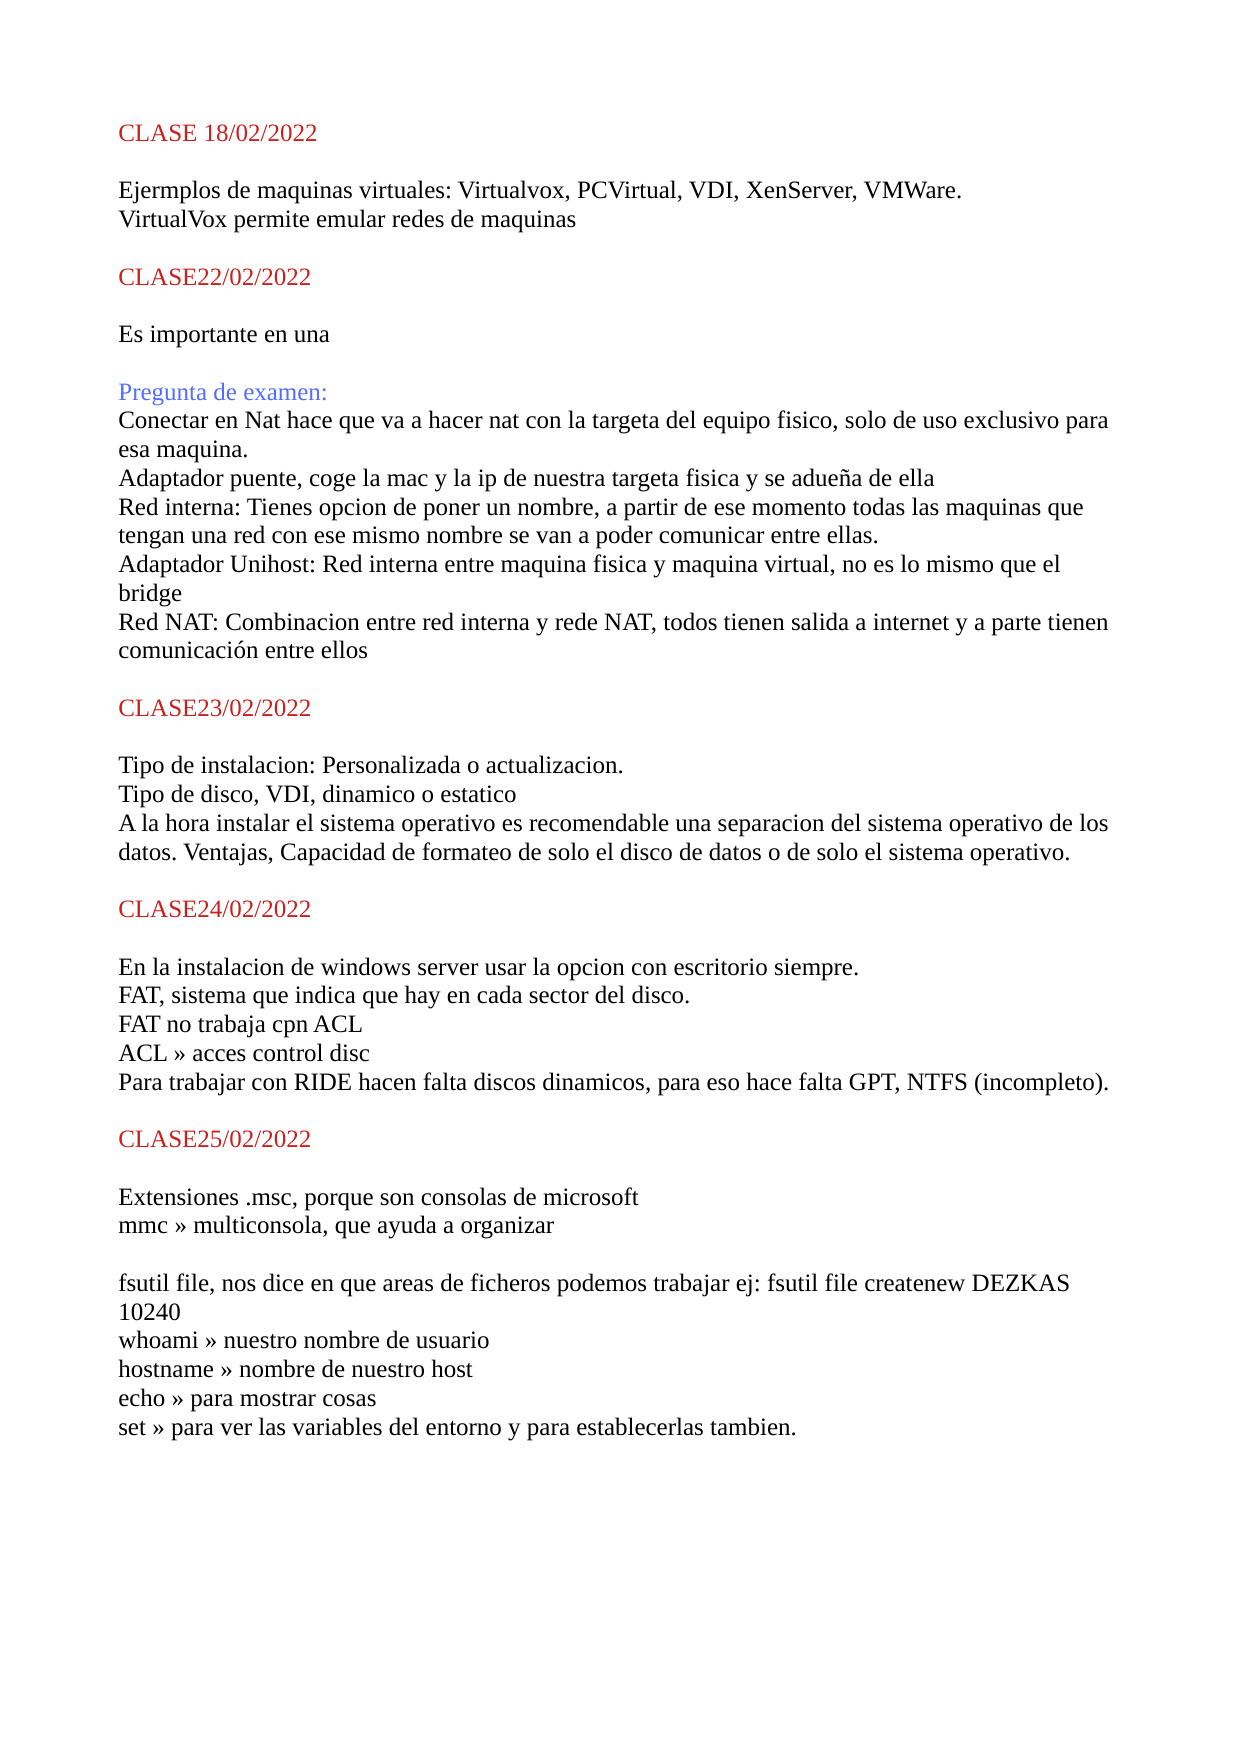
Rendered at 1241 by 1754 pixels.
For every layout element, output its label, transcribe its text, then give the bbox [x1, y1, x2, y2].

text Es importante en una [118, 319, 1122, 348]
text FAT, sistema que indica que hay en cada sector del disco. [118, 981, 1122, 1009]
text Para trabajar con RIDE hacen falta discos dinamicos, para eso hace falta GPT, NTFS (incompleto). [118, 1067, 1122, 1096]
text set » para ver las variables del entorno y para establecerlas tambien. [118, 1412, 1122, 1441]
text whoami » nuestro nombre de usuario [118, 1326, 1122, 1354]
text mmc » multiconsola, que ayuda a organizar [118, 1211, 1122, 1239]
text hostname » nombre de nuestro host [118, 1354, 1122, 1383]
text ACL » acces control disc [118, 1038, 1122, 1067]
text CLASE23/02/2022 [118, 693, 1122, 722]
text CLASE24/02/2022 [118, 894, 1122, 923]
text CLASE25/02/2022 [118, 1124, 1122, 1153]
text Red NAT: Combinacion entre red interna y rede NAT, todos tienen salida a internet y a parte tienen [118, 607, 1122, 636]
text En la instalacion de windows server usar la opcion con escritorio siempre. [118, 952, 1122, 981]
text CLASE22/02/2022 [118, 262, 1122, 291]
text Tipo de instalacion: Personalizada o actualizacion. [118, 751, 1122, 779]
text Pregunta de examen: [118, 377, 1122, 406]
text CLASE 18/02/2022 [118, 118, 1122, 147]
text Red interna: Tienes opcion de poner un nombre, a partir de ese momento todas las maquinas que tengan una red con ese mismo nombre se van a poder comunicar entre ellas. [118, 492, 1122, 549]
text Extensiones .msc, porque son consolas de microsoft [118, 1182, 1122, 1211]
text A la hora instalar el sistema operativo es recomendable una separacion del sistema operativo de los datos. Ventajas, Capacidad de formateo de solo el disco de datos o de solo el sistema operativo. [118, 808, 1122, 866]
text Conectar en Nat hace que va a hacer nat con la targeta del equipo fisico, solo de uso exclusivo para esa maquina. [118, 406, 1122, 463]
text echo » para mostrar cosas [118, 1383, 1122, 1412]
text Ejermplos de maquinas virtuales: Virtualvox, PCVirtual, VDI, XenServer, VMWare. [118, 176, 1122, 204]
text comunicación entre ellos [118, 636, 1122, 664]
text Tipo de disco, VDI, dinamico o estatico [118, 779, 1122, 808]
text FAT no trabaja cpn ACL [118, 1009, 1122, 1038]
text Adaptador puente, coge la mac y la ip de nuestra targeta fisica y se adueña de ella [118, 463, 1122, 492]
text fsutil file, nos dice en que areas de ficheros podemos trabajar ej: fsutil file createnew DEZKAS 10240 [118, 1268, 1122, 1326]
text Adaptador Unihost: Red interna entre maquina fisica y maquina virtual, no es lo mismo que el bridge [118, 549, 1122, 607]
text VirtualVox permite emular redes de maquinas [118, 204, 1122, 233]
